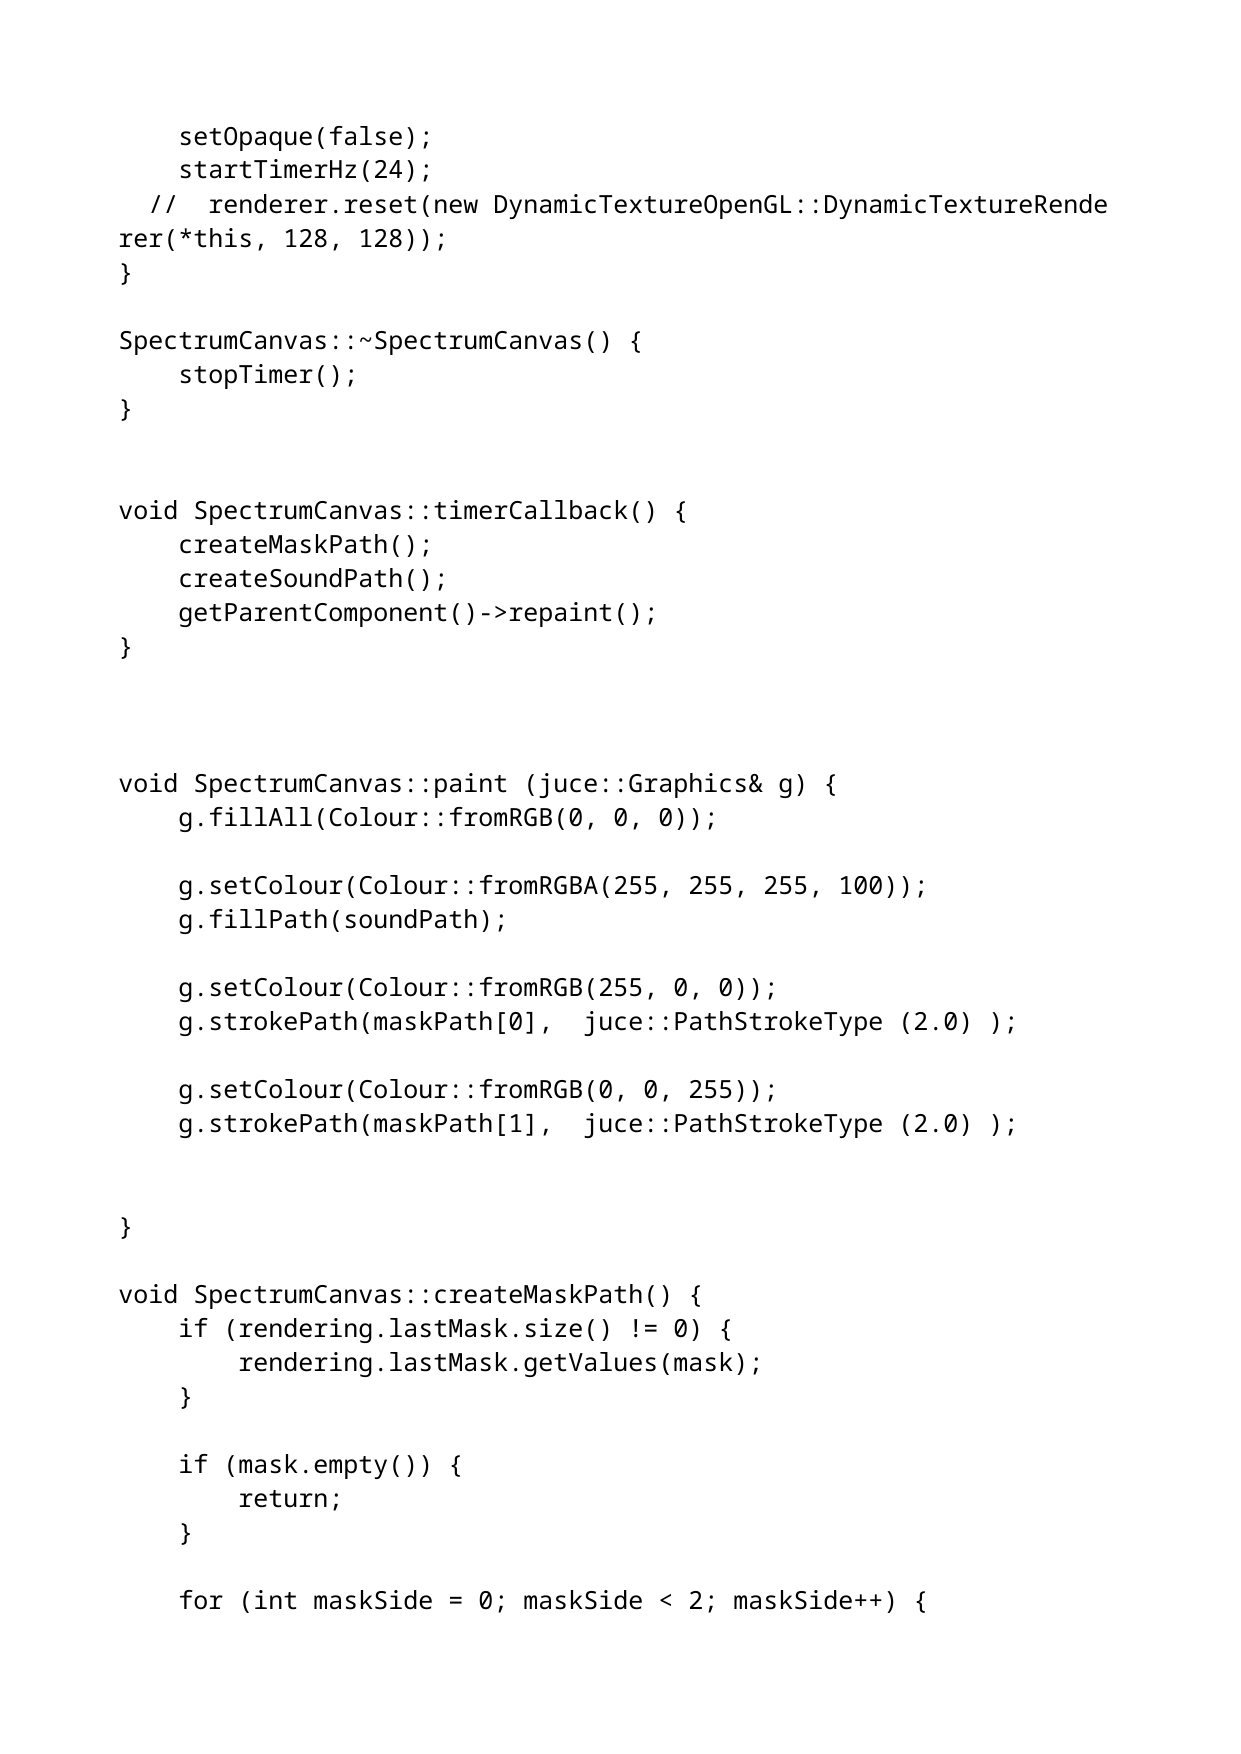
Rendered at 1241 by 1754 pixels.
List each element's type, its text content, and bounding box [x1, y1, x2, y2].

text } [118, 1515, 1122, 1549]
text g.strokePath(maskPath[1], juce::PathStrokeType (2.0) ); [118, 1106, 1122, 1140]
text createSoundPath(); [118, 561, 1122, 595]
text } [118, 1208, 1122, 1242]
text g.setColour(Colour::fromRGB(255, 0, 0)); [118, 970, 1122, 1004]
text } [118, 391, 1122, 425]
text if (mask.empty()) { [118, 1447, 1122, 1481]
text // renderer.reset(new DynamicTextureOpenGL::DynamicTextureRenderer(*this, 128, 128)); [118, 186, 1122, 254]
text setOpaque(false); [118, 118, 1122, 152]
text void SpectrumCanvas::createMaskPath() { [118, 1276, 1122, 1310]
text void SpectrumCanvas::timerCallback() { [118, 493, 1122, 527]
text g.fillAll(Colour::fromRGB(0, 0, 0)); [118, 799, 1122, 833]
text rendering.lastMask.getValues(mask); [118, 1344, 1122, 1378]
text } [118, 1378, 1122, 1412]
text for (int maskSide = 0; maskSide < 2; maskSide++) { [118, 1583, 1122, 1617]
text g.setColour(Colour::fromRGBA(255, 255, 255, 100)); [118, 867, 1122, 902]
text void SpectrumCanvas::paint (juce::Graphics& g) { [118, 765, 1122, 799]
text g.strokePath(maskPath[0], juce::PathStrokeType (2.0) ); [118, 1004, 1122, 1038]
text } [118, 254, 1122, 288]
text getParentComponent()->repaint(); [118, 595, 1122, 629]
text SpectrumCanvas::~SpectrumCanvas() { [118, 322, 1122, 357]
text stopTimer(); [118, 357, 1122, 391]
text if (rendering.lastMask.size() != 0) { [118, 1310, 1122, 1344]
text } [118, 629, 1122, 663]
text g.fillPath(soundPath); [118, 902, 1122, 936]
text g.setColour(Colour::fromRGB(0, 0, 255)); [118, 1072, 1122, 1106]
text return; [118, 1481, 1122, 1515]
text startTimerHz(24); [118, 152, 1122, 186]
text createMaskPath(); [118, 527, 1122, 561]
